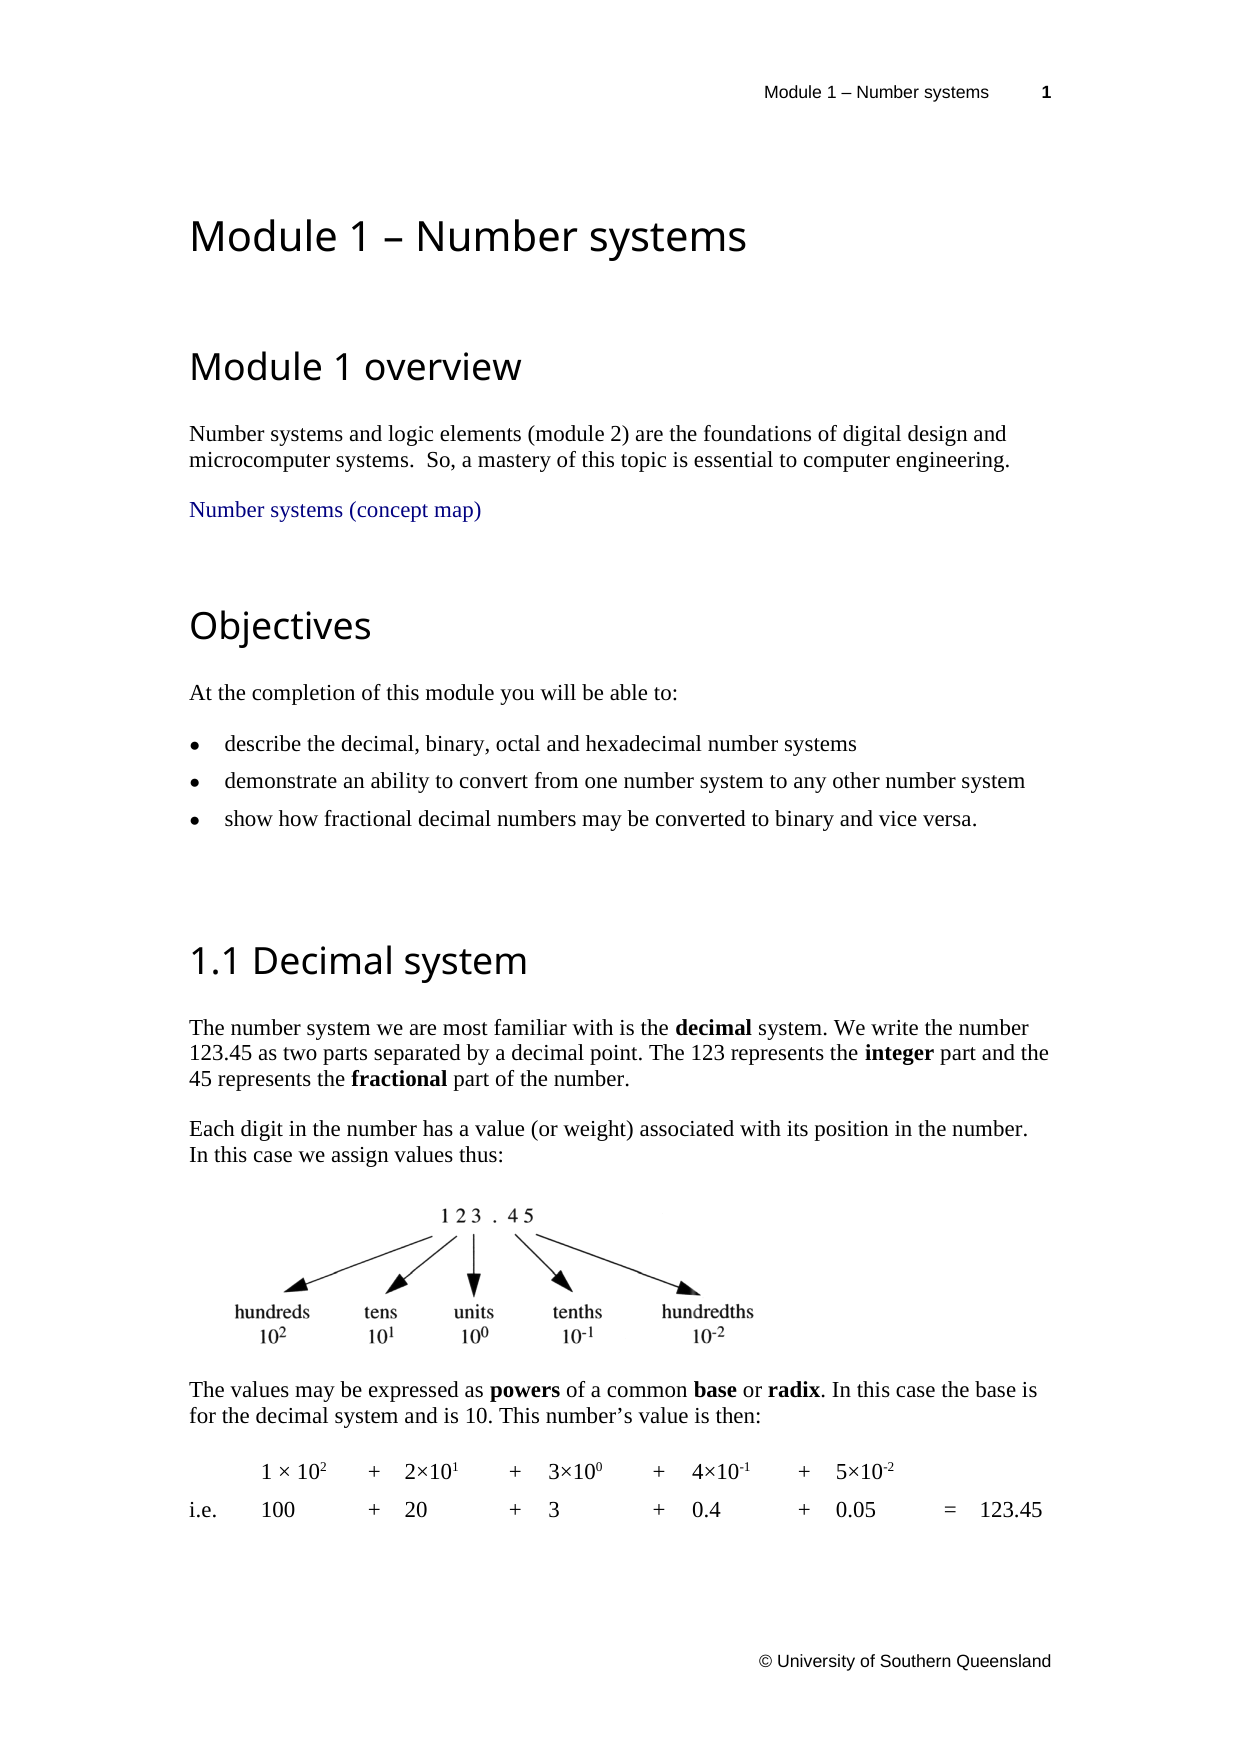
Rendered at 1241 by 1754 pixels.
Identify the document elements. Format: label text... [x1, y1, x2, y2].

text Number systems (concept map) [189, 497, 1051, 523]
table_cell 0.4 [692, 1491, 773, 1528]
table_header + [482, 1453, 548, 1491]
table_header 4×10-1 [692, 1453, 773, 1491]
table_header 5×10-2 [836, 1453, 915, 1491]
table_header + [344, 1453, 404, 1491]
table_cell + [344, 1491, 404, 1528]
table_cell 123.45 [979, 1491, 1051, 1528]
table_header 1 × 102 [261, 1453, 344, 1491]
text The values may be expressed as powers of a common base or radix. In this case the base is for the decimal system and is 10. This number’s value is then: [189, 1377, 1051, 1428]
text Each digit in the number has a value (or weight) associated with its position in the number. In this case we assign values thus: [189, 1116, 1051, 1167]
list show how fractional decimal numbers may be converted to binary and vice versa. [189, 806, 1051, 857]
table_cell 3 [548, 1491, 626, 1528]
table_cell 20 [404, 1491, 482, 1528]
table_header [979, 1453, 1051, 1491]
title Number systems [189, 207, 1051, 264]
text Module 1 overview [189, 341, 1051, 392]
text Objectives [189, 599, 1051, 650]
table_cell + [773, 1491, 836, 1528]
text The number system we are most familiar with is the decimal system. We write the number 123.45 as two parts separated by a decimal point. The 123 represents the integer part and the 45 represents the fractional part of the number. [189, 1014, 1051, 1091]
table_header + [626, 1453, 692, 1491]
table_cell + [626, 1491, 692, 1528]
table_header 2×101 [404, 1453, 482, 1491]
table_header + [773, 1453, 836, 1491]
list demonstrate an ability to convert from one number system to any other number system [189, 768, 1051, 794]
table_header [189, 1453, 261, 1491]
picture [224, 1192, 760, 1353]
table_cell i.e. [189, 1491, 261, 1528]
text At the completion of this module you will be able to: [189, 680, 1051, 705]
table_header [915, 1453, 979, 1491]
text Number systems and logic elements (module 2) are the foundations of digital design and microcomputer systems. So, a mastery of this topic is essential to computer engineering. [189, 421, 1051, 472]
table_cell 100 [261, 1491, 344, 1528]
table_header 3×100 [548, 1453, 626, 1491]
table_cell 0.05 [836, 1491, 915, 1528]
table_cell + [482, 1491, 548, 1528]
list describe the decimal, binary, octal and hexadecimal number systems [189, 730, 1051, 756]
table_cell = [915, 1491, 979, 1528]
subtitle Decimal system [189, 934, 1051, 985]
